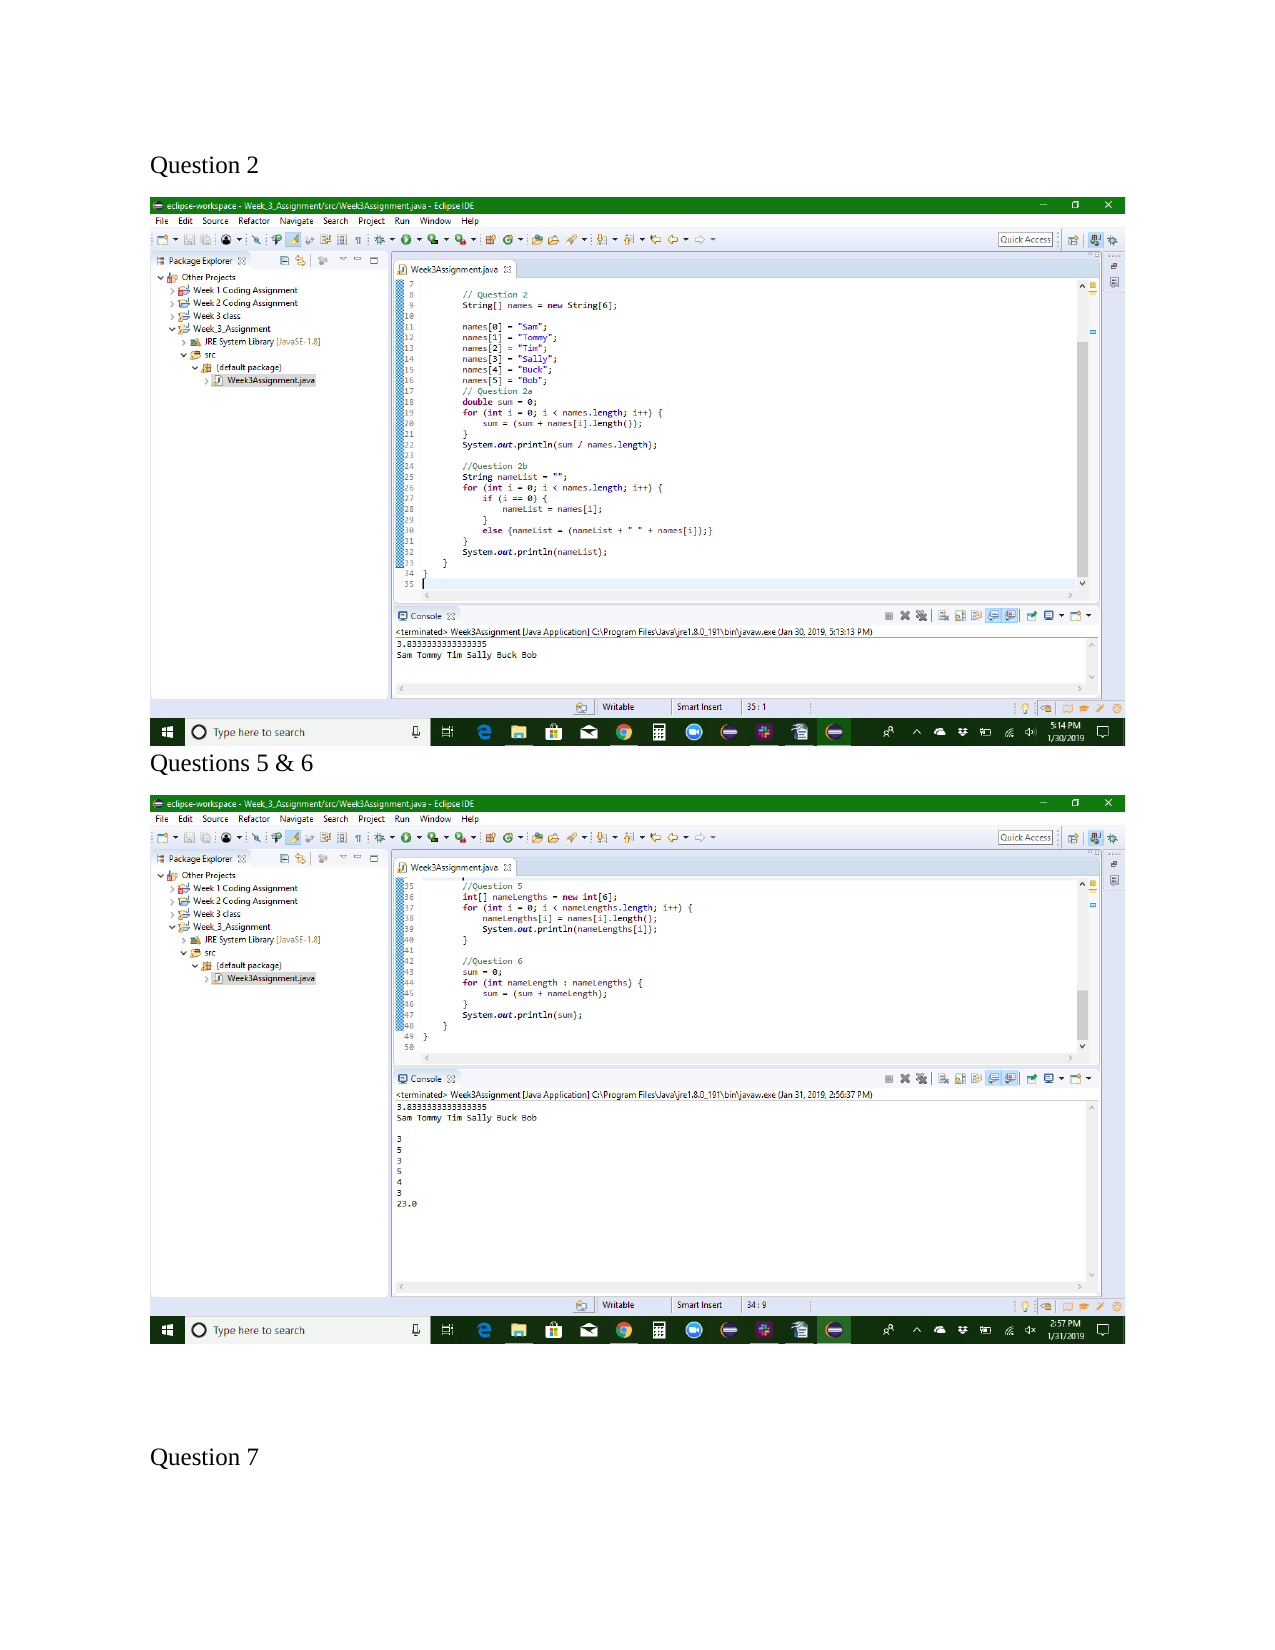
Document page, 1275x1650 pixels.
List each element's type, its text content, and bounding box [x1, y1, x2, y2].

picture [150, 197, 1125, 746]
text Question 2 [150, 150, 1125, 179]
text Question 7 [150, 1442, 1125, 1470]
text Questions 5 & 6 [150, 746, 1125, 777]
picture [150, 795, 1125, 1344]
